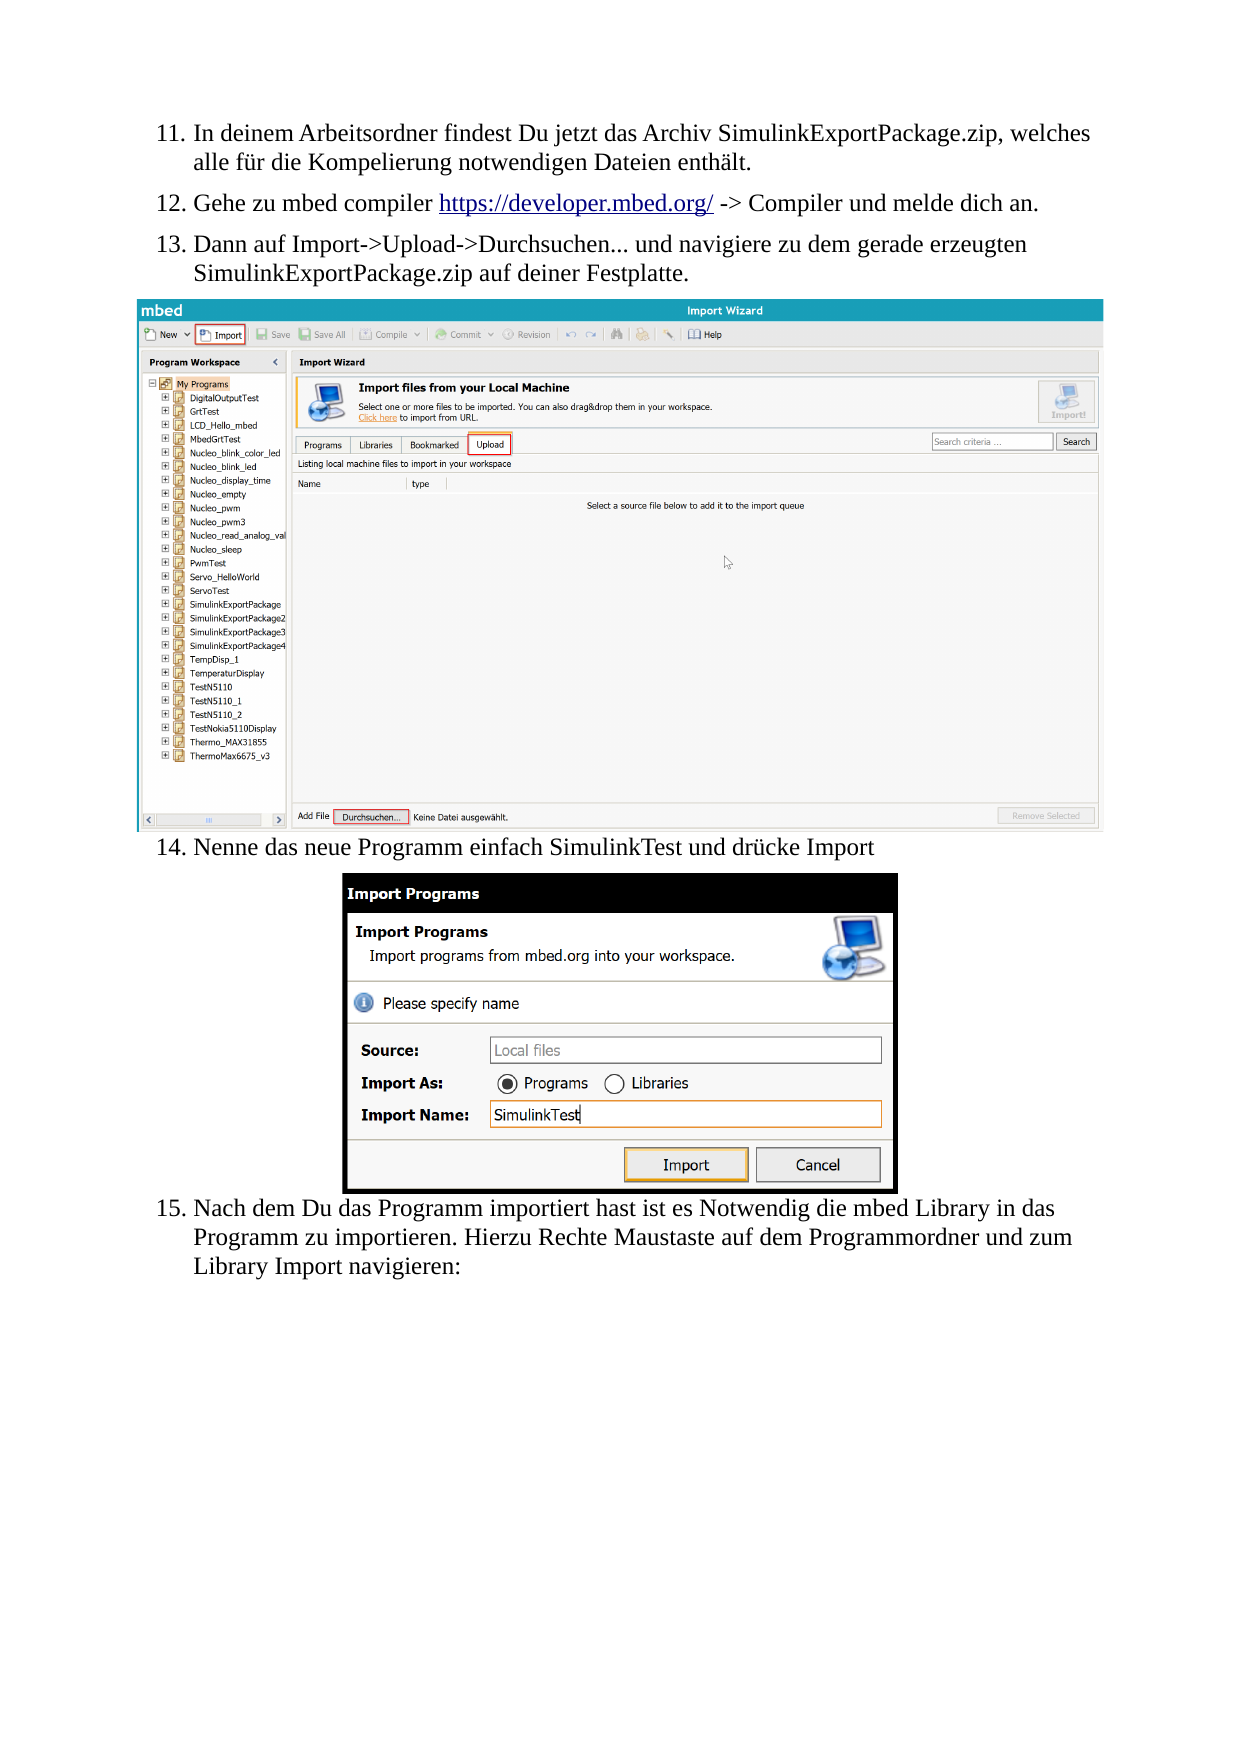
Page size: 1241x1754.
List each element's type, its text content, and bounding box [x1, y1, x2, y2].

list In deinem Arbeitsordner findest Du jetzt das Archiv SimulinkExportPackage.zip, welches alle für die Kompelierung notwendigen Dateien enthält. [156, 118, 1122, 176]
list Nach dem Du das Programm importiert hast ist es Notwendig die mbed Library in das Programm zu importieren. Hierzu Rechte Maustaste auf dem Programmordner und zum Library Import navigieren: [156, 873, 1122, 1279]
picture [136, 299, 1104, 832]
list Nenne das neue Programm einfach SimulinkTest und drücke Import [156, 299, 1122, 861]
picture [342, 873, 898, 1194]
list Gehe zu mbed compiler https://developer.mbed.org/ -> Compiler und melde dich an. [156, 188, 1122, 217]
list Dann auf Import->Upload->Durchsuchen... und navigiere zu dem gerade erzeugten SimulinkExportPackage.zip auf deiner Festplatte. [156, 229, 1122, 287]
